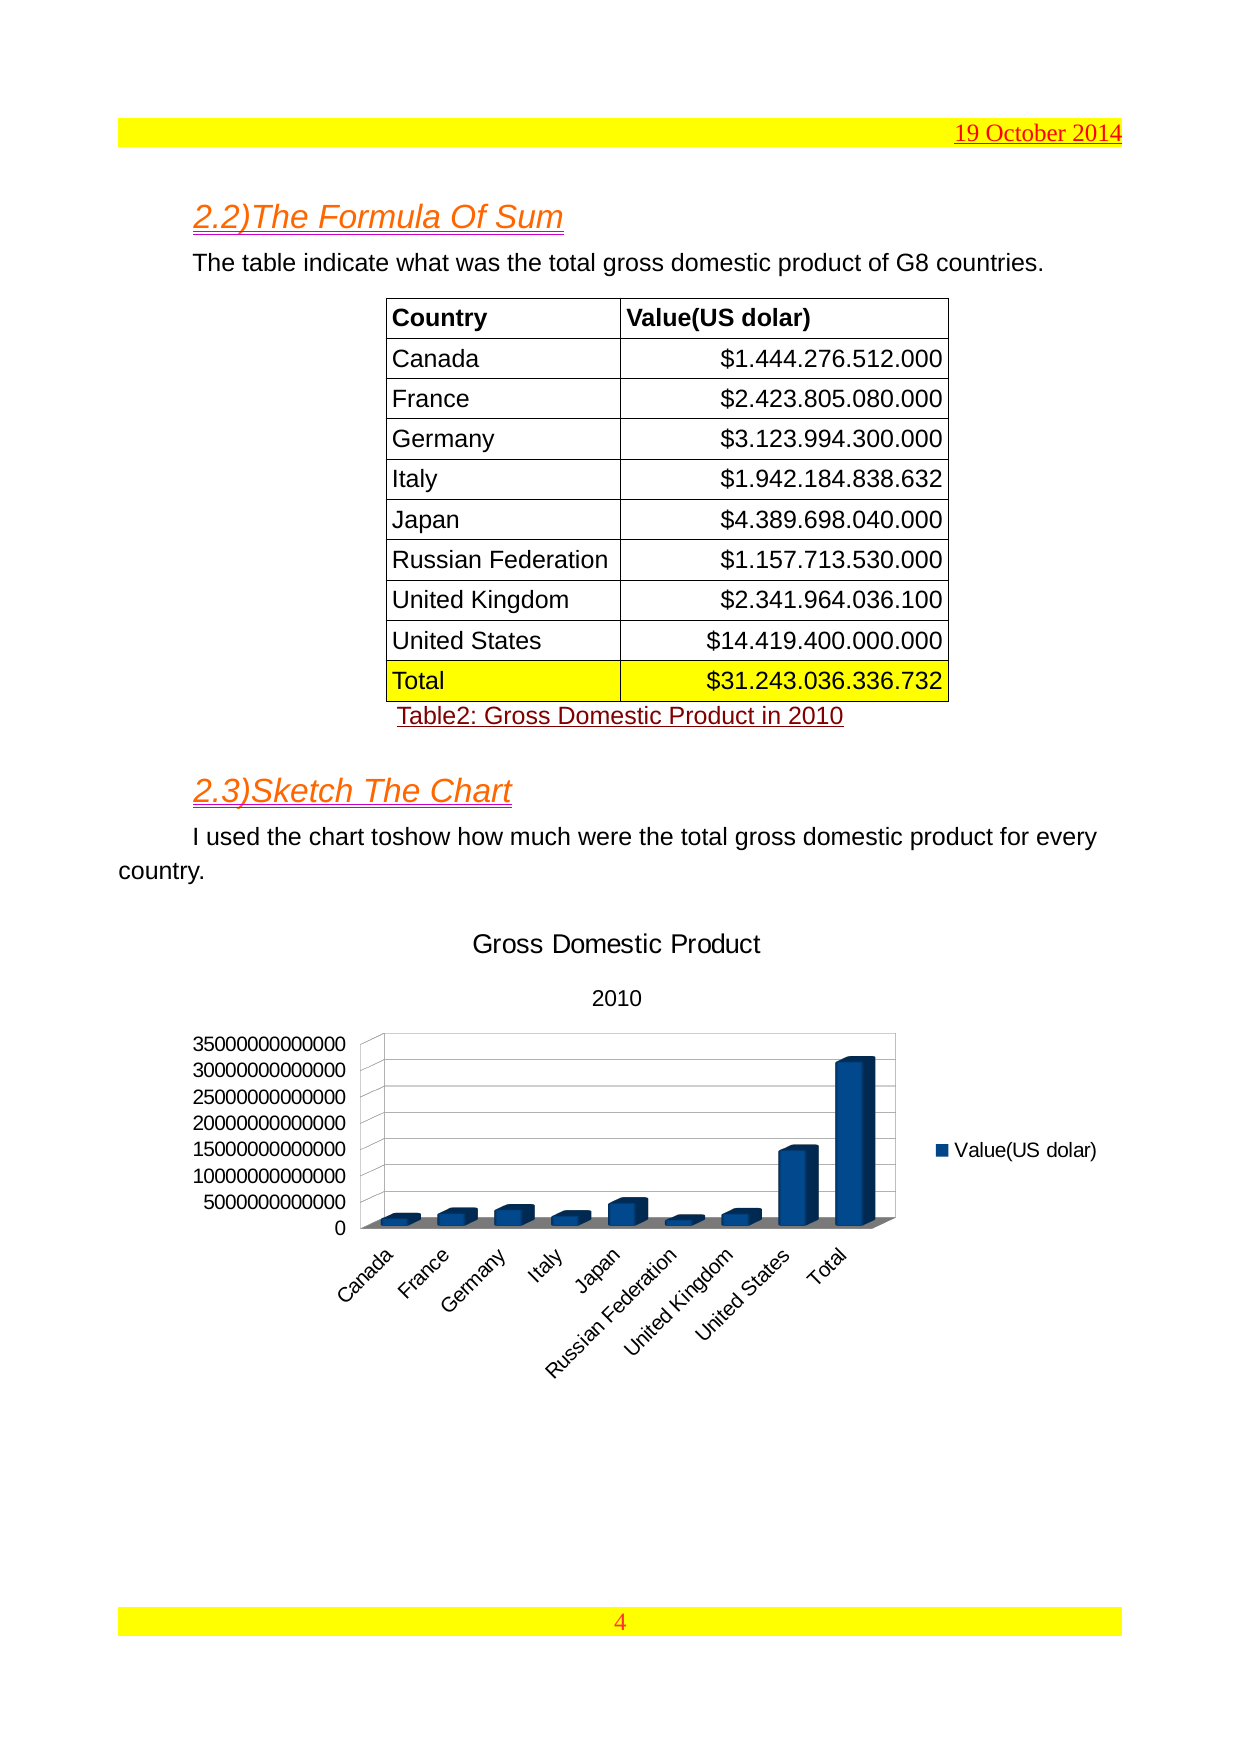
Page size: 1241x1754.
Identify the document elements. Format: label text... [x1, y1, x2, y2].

subtitle 2.2)The formula of sum [193, 197, 1122, 236]
table_cell $3.123.994.300.000 [621, 419, 948, 459]
text Table2: Gross Domestic Product in 2010 [118, 701, 1122, 729]
table_cell $31.243.036.336.732 [621, 661, 948, 701]
table_cell $14.419.400.000.000 [621, 621, 948, 660]
table_cell Russian Federation [387, 540, 620, 579]
text The table indicate what was the total gross domestic product of G8 countries. [118, 248, 1122, 277]
table_cell $1.942.184.838.632 [621, 460, 948, 499]
text I used the chart toshow how much were the total gross domestic product for every country. [118, 822, 1122, 885]
table_cell Canada [387, 339, 620, 378]
table_cell Total [387, 661, 620, 701]
table_cell United Kingdom [387, 581, 620, 620]
table_cell $1.444.276.512.000 [621, 339, 948, 378]
table_cell $4.389.698.040.000 [621, 500, 948, 539]
table_cell United States [387, 621, 620, 660]
table_header Value(US dolar) [621, 299, 948, 338]
table_cell $2.341.964.036.100 [621, 581, 948, 620]
table_cell France [387, 379, 620, 418]
table_cell Japan [387, 500, 620, 539]
subtitle 2.3)Sketch the Chart [193, 771, 1122, 809]
table_cell Germany [387, 419, 620, 459]
table_cell $2.423.805.080.000 [621, 379, 948, 418]
table_cell Italy [387, 460, 620, 499]
table_header Country [387, 299, 620, 338]
table_cell $1.157.713.530.000 [621, 540, 948, 579]
